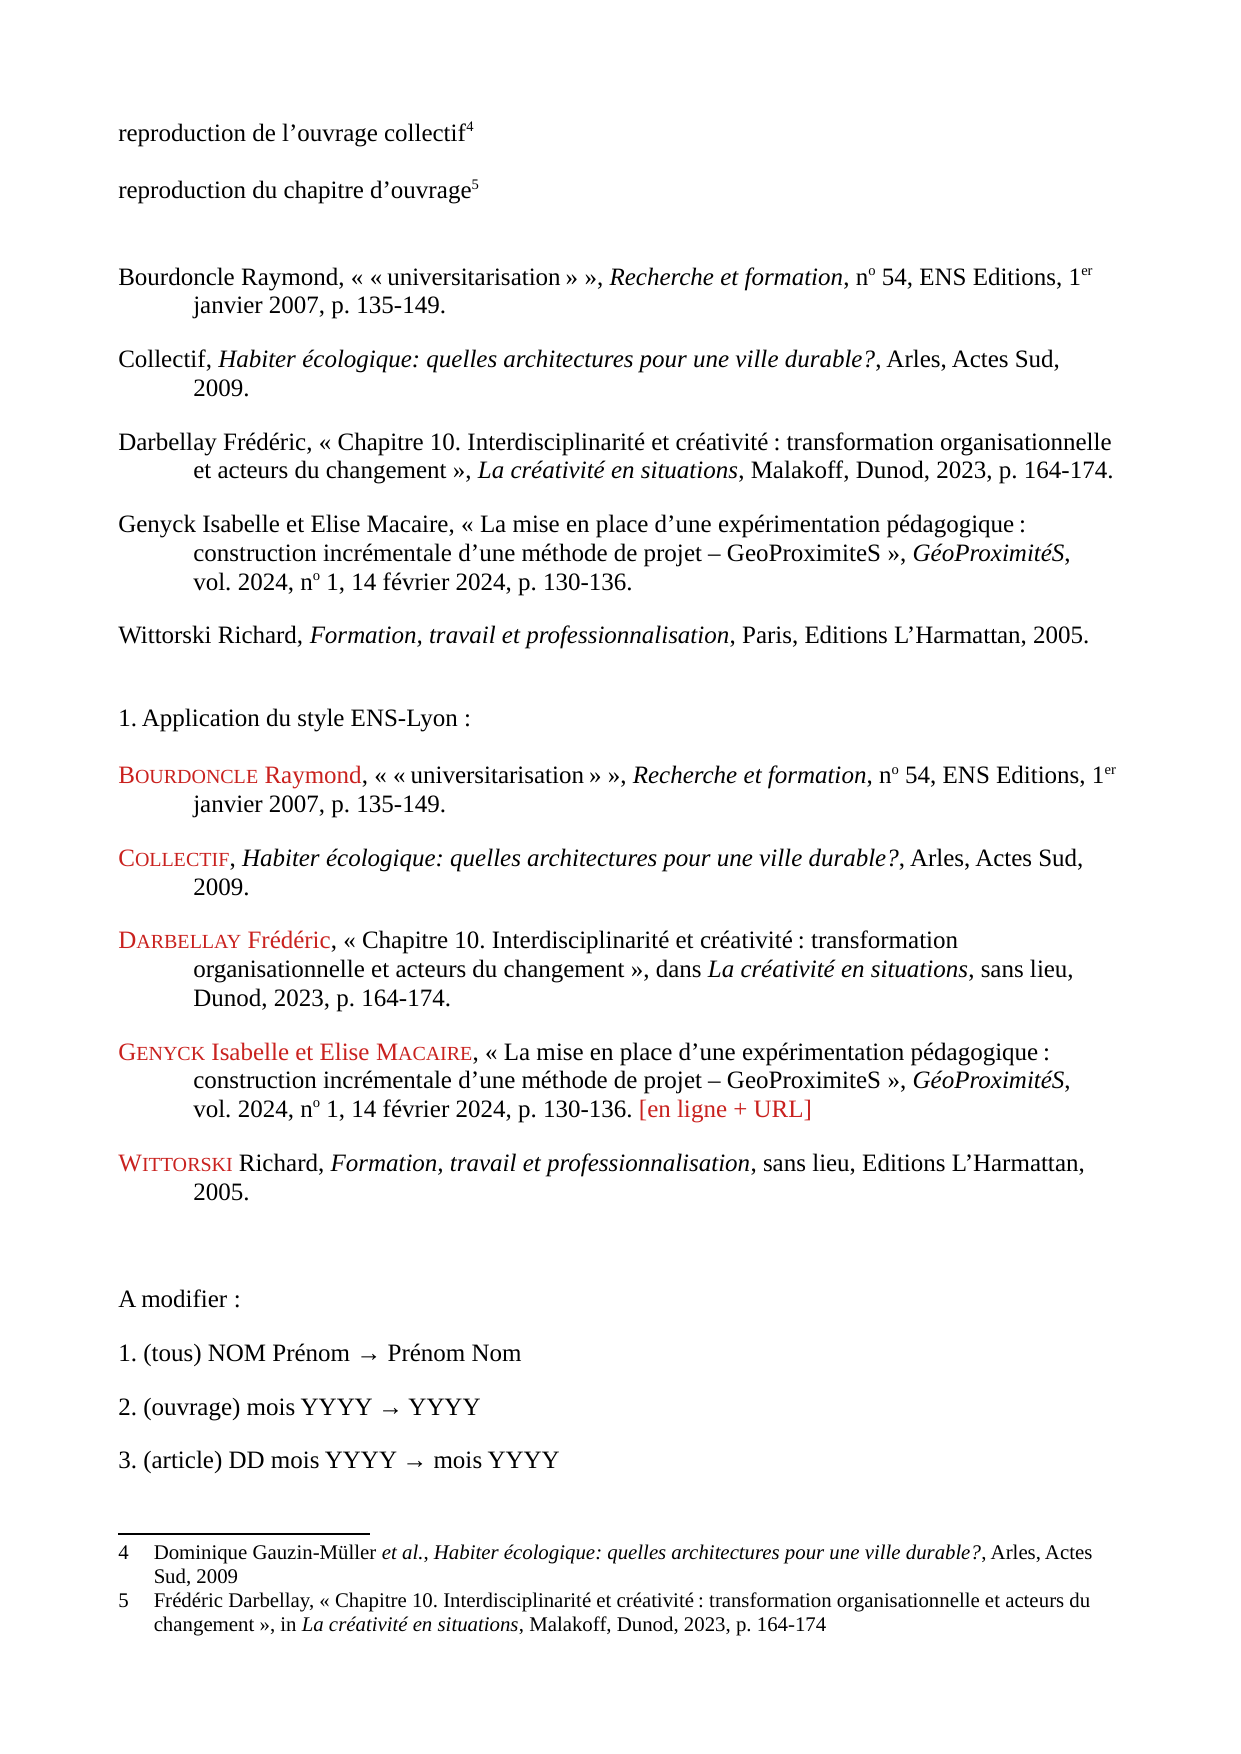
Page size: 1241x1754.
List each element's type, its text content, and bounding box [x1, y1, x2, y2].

text Bourdoncle Raymond, « « universitarisation » », Recherche et formation, no 54, ENS Editions, 1er janvier 2007, p. 135-149. [118, 262, 1122, 319]
text Collectif, Habiter écologique: quelles architectures pour une ville durable?, Arles, Actes Sud, 2009. [118, 344, 1122, 402]
text Wittorski Richard, Formation, travail et professionnalisation, Paris, Editions L’Harmattan, 2005. [118, 621, 1122, 649]
text Wittorski Richard, Formation, travail et professionnalisation, sans lieu, Editions L’Harmattan, 2005. [118, 1148, 1122, 1206]
text Genyck Isabelle et Elise Macaire, « La mise en place d’une expérimentation pédagogique : construction incrémentale d’une méthode de projet – GeoProximiteS », GéoProximitéS, vol. 2024, no 1, 14 février 2024, p. 130-136. [118, 509, 1122, 596]
text reproduction de l’ouvrage collectif [118, 118, 1122, 147]
text Darbellay Frédéric, « Chapitre 10. Interdisciplinarité et créativité : transformation organisationnelle et acteurs du changement », La créativité en situations, Malakoff, Dunod, 2023, p. 164-174. [118, 427, 1122, 484]
text 3. (article) DD mois YYYY → mois YYYY [118, 1446, 1122, 1474]
text Darbellay Frédéric, « Chapitre 10. Interdisciplinarité et créativité : transformation organisationnelle et acteurs du changement », dans La créativité en situations, sans lieu, Dunod, 2023, p. 164-174. [118, 926, 1122, 1012]
text Genyck Isabelle et Elise Macaire, « La mise en place d’une expérimentation pédagogique : construction incrémentale d’une méthode de projet – GeoProximiteS », GéoProximitéS, vol. 2024, no 1, 14 février 2024, p. 130-136. [en ligne + URL] [118, 1037, 1122, 1123]
text Frédéric Darbellay, « Chapitre 10. Interdisciplinarité et créativité : transformation organisationnelle et acteurs du changement », in La créativité en situations, Malakoff, Dunod, 2023, p. 164-174 [118, 1588, 1122, 1636]
text Dominique Gauzin-Müller et al., Habiter écologique: quelles architectures pour une ville durable?, Arles, Actes Sud, 2009 [118, 1539, 1122, 1588]
text A modifier : [118, 1284, 1122, 1313]
text 1. Application du style ENS-Lyon : [118, 703, 1122, 732]
text Bourdoncle Raymond, « « universitarisation » », Recherche et formation, no 54, ENS Editions, 1er janvier 2007, p. 135-149. [118, 761, 1122, 818]
text Collectif, Habiter écologique: quelles architectures pour une ville durable?, Arles, Actes Sud, 2009. [118, 843, 1122, 901]
text 1. (tous) NOM Prénom → Prénom Nom [118, 1338, 1122, 1367]
text 2. (ouvrage) mois YYYY → YYYY [118, 1392, 1122, 1421]
text reproduction du chapitre d’ouvrage [118, 176, 1122, 204]
